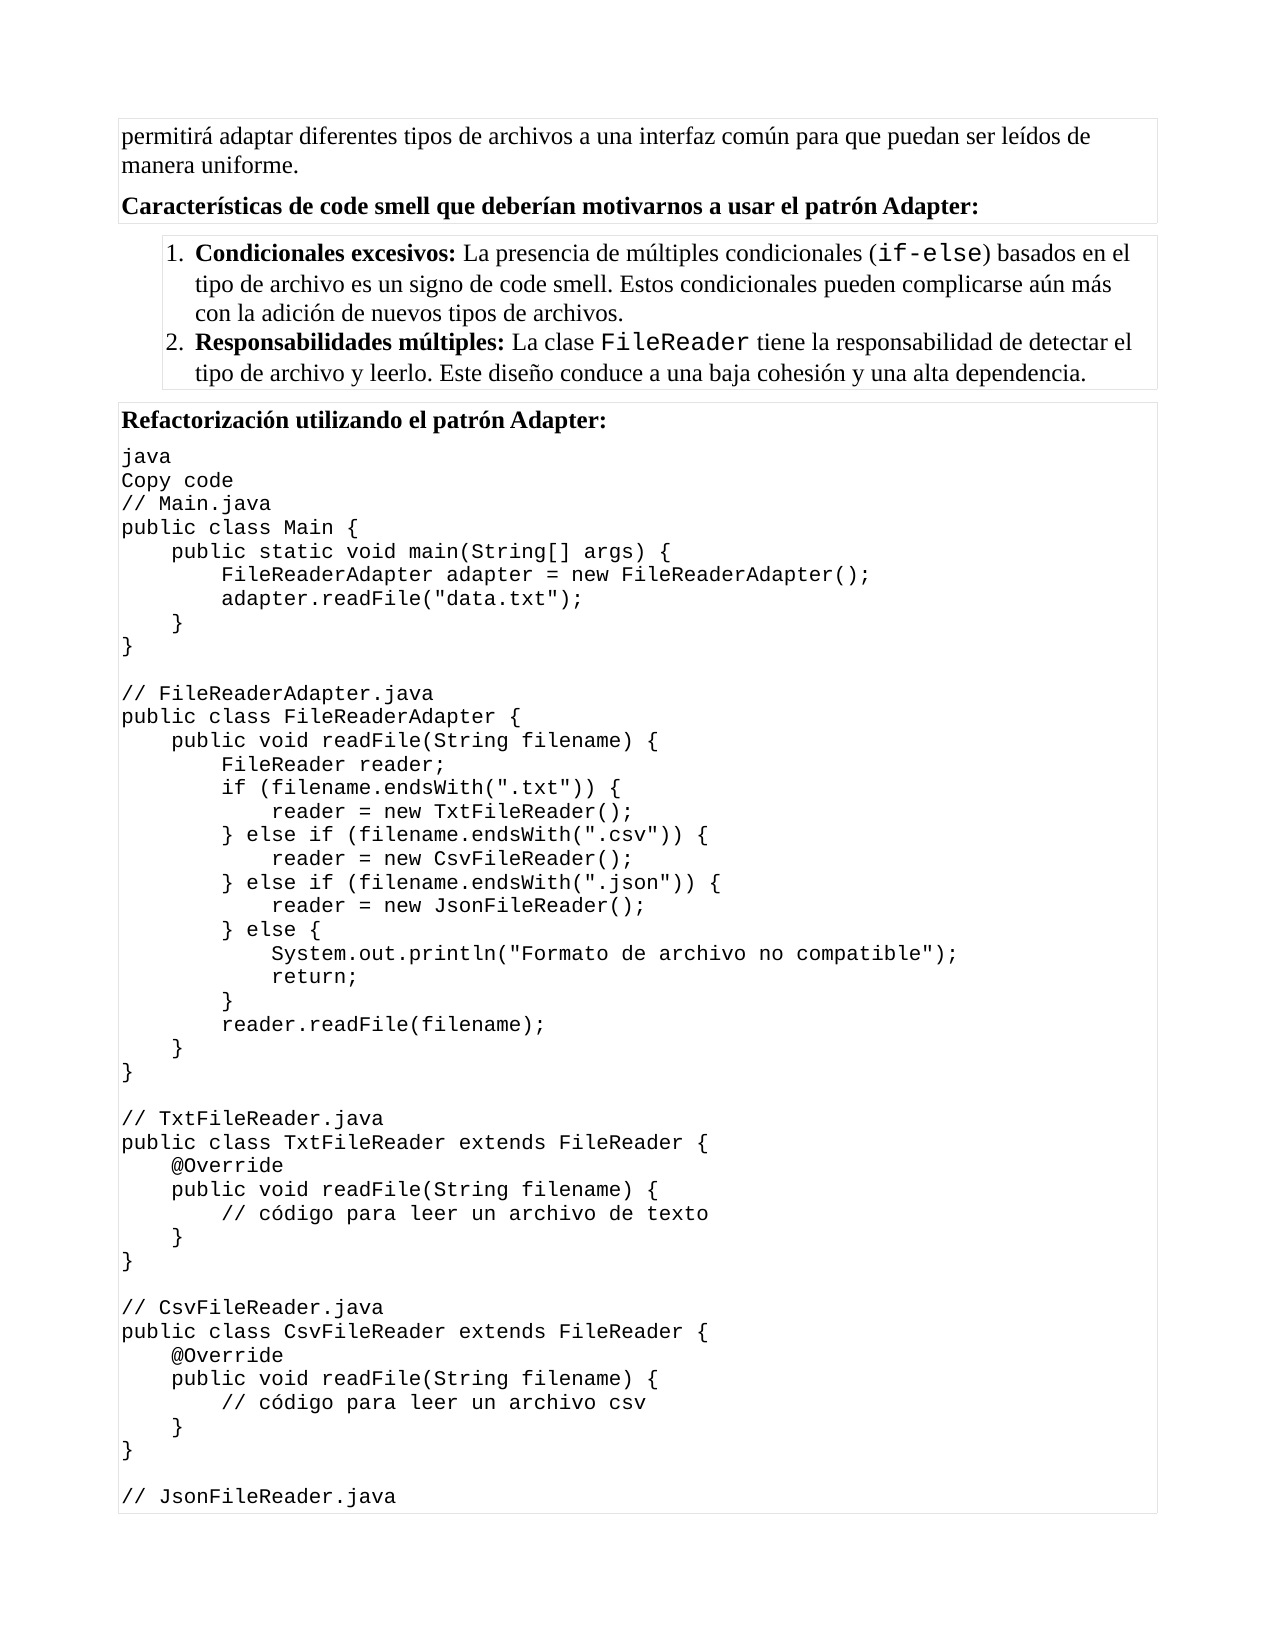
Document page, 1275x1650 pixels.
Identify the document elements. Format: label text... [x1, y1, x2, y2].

text java [119, 443, 1157, 467]
text // FileReaderAdapter.java [119, 679, 1157, 703]
text // TxtFileReader.java [119, 1105, 1157, 1129]
text return; [119, 963, 1157, 987]
text } [119, 1058, 1157, 1084]
text } [119, 1413, 1157, 1436]
text adapter.readFile("data.txt"); [119, 585, 1157, 609]
text public class Main { [119, 514, 1157, 538]
text } [119, 1034, 1157, 1058]
text public void readFile(String filename) { [119, 1176, 1157, 1200]
text // JsonFileReader.java [119, 1483, 1157, 1513]
text public class FileReaderAdapter { [119, 703, 1157, 727]
text System.out.println("Formato de archivo no compatible"); [119, 940, 1157, 963]
list Condicionales excesivos: La presencia de múltiples condicionales (if-else) basados en el tipo de archivo es un signo de code smell. Estos condicionales pueden complicarse aún más con la adición de nuevos tipos de archivos. [163, 236, 1157, 324]
text // CsvFileReader.java [119, 1294, 1157, 1318]
text @Override [119, 1152, 1157, 1176]
text permitirá adaptar diferentes tipos de archivos a una interfaz común para que puedan ser leídos de manera uniforme. [119, 119, 1157, 179]
text } [119, 609, 1157, 632]
text } else if (filename.endsWith(".json")) { [119, 869, 1157, 892]
text reader = new TxtFileReader(); [119, 798, 1157, 821]
text Copy code [119, 467, 1157, 490]
list Responsabilidades múltiples: La clase FileReader tiene la responsabilidad de detectar el tipo de archivo y leerlo. Este diseño conduce a una baja cohesión y una alta dependencia. [163, 324, 1157, 389]
text FileReader reader; [119, 751, 1157, 774]
text public class CsvFileReader extends FileReader { [119, 1318, 1157, 1342]
text } else if (filename.endsWith(".csv")) { [119, 821, 1157, 845]
text public void readFile(String filename) { [119, 727, 1157, 751]
text FileReaderAdapter adapter = new FileReaderAdapter(); [119, 561, 1157, 585]
text } else { [119, 916, 1157, 940]
text reader = new CsvFileReader(); [119, 845, 1157, 869]
text } [119, 987, 1157, 1011]
text Refactorización utilizando el patrón Adapter: [119, 403, 1157, 434]
text reader = new JsonFileReader(); [119, 892, 1157, 916]
text // Main.java [119, 490, 1157, 514]
text if (filename.endsWith(".txt")) { [119, 774, 1157, 798]
text public static void main(String[] args) { [119, 538, 1157, 561]
text // código para leer un archivo de texto [119, 1200, 1157, 1223]
text // código para leer un archivo csv [119, 1389, 1157, 1413]
text } [119, 632, 1157, 659]
text reader.readFile(filename); [119, 1011, 1157, 1034]
text public void readFile(String filename) { [119, 1365, 1157, 1389]
text } [119, 1247, 1157, 1274]
text @Override [119, 1342, 1157, 1365]
text } [119, 1223, 1157, 1247]
text Características de code smell que deberían motivarnos a usar el patrón Adapter: [119, 188, 1157, 223]
text } [119, 1436, 1157, 1463]
text public class TxtFileReader extends FileReader { [119, 1129, 1157, 1152]
